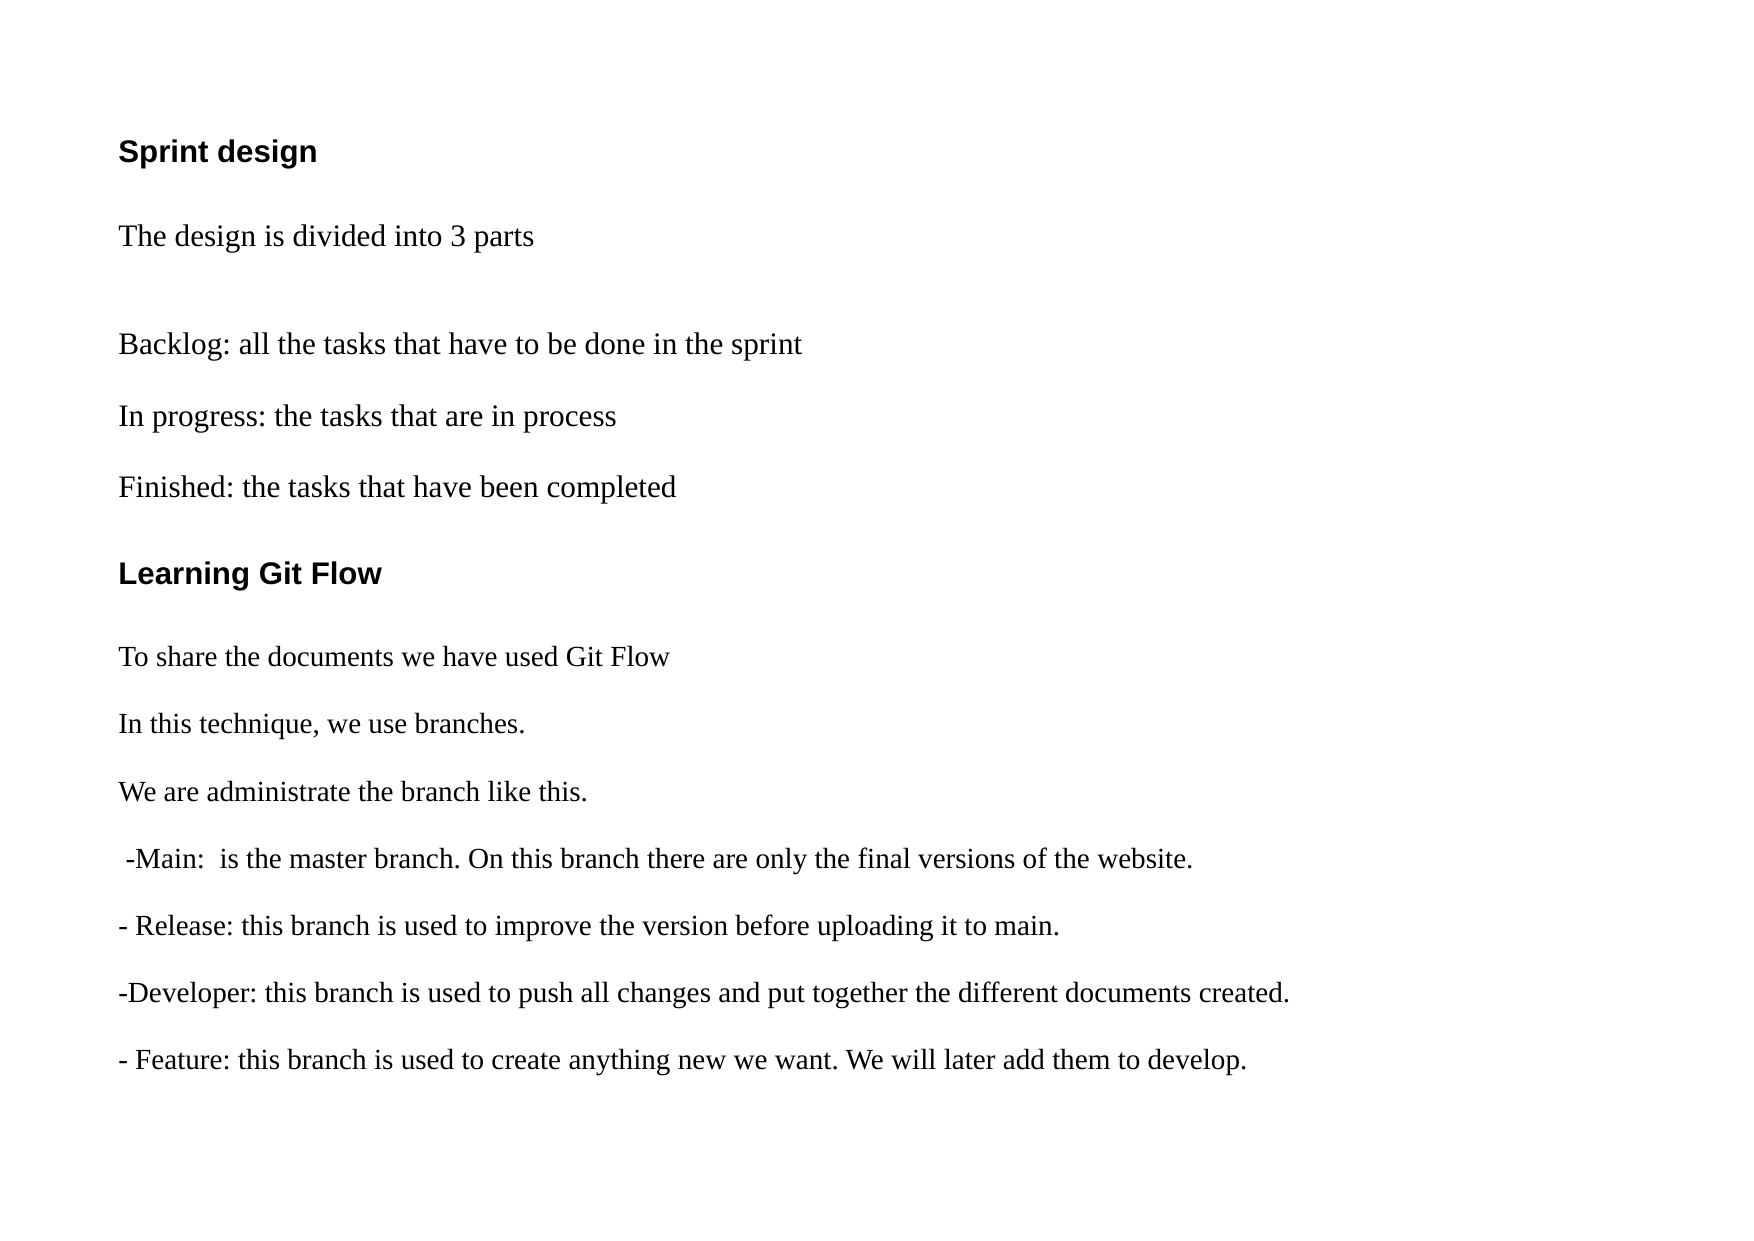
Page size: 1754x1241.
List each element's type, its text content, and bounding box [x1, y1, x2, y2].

text In this technique, we use branches. [118, 707, 1636, 740]
text - Feature: this branch is used to create anything new we want. We will later add them to develop. [118, 1042, 1636, 1076]
text The design is divided into 3 parts [118, 217, 1636, 253]
text Backlog: all the tasks that have to be done in the sprint [118, 325, 1636, 361]
text Finished: the tasks that have been completed [118, 469, 1636, 504]
text To share the documents we have used Git Flow [118, 639, 1636, 673]
text In progress: the tasks that are in process [118, 397, 1636, 433]
text - Release: this branch is used to improve the version before uploading it to main. [118, 908, 1636, 941]
text -Main: is the master branch. On this branch there are only the final versions of the website. [118, 841, 1636, 874]
subtitle Sprint design [118, 133, 1636, 169]
text We are administrate the branch like this. [118, 774, 1636, 807]
text -Developer: this branch is used to push all changes and put together the different documents created. [118, 975, 1636, 1008]
subtitle Learning Git Flow [118, 555, 1636, 591]
